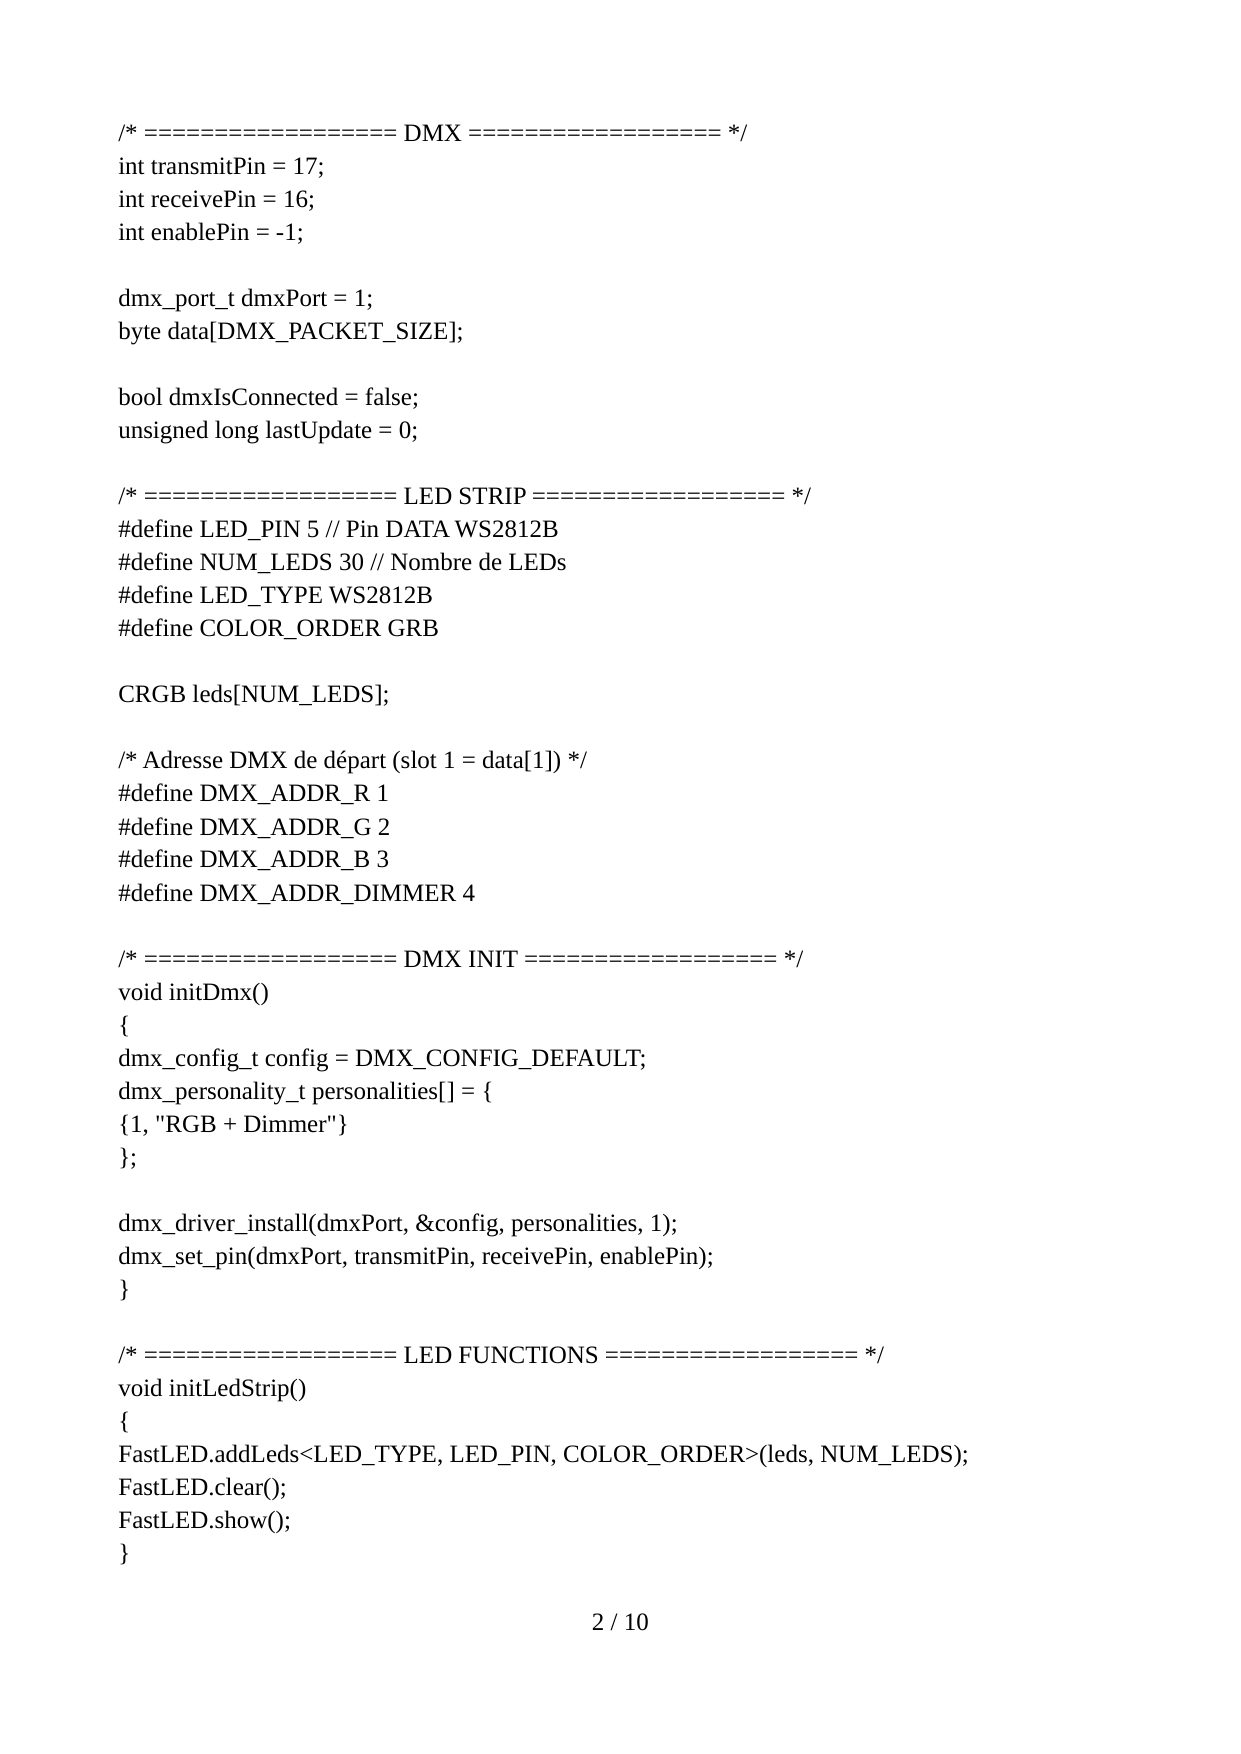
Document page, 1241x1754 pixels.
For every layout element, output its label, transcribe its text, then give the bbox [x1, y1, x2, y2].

text /* ================== DMX ================== */ int transmitPin = 17; int receivePin = 16; int enablePin = -1; dmx_port_t dmxPort = 1; byte data[DMX_PACKET_SIZE]; bool dmxIsConnected = false; unsigned long lastUpdate = 0; /* ================== LED STRIP ================== */ #define LED_PIN 5 // Pin DATA WS2812B #define NUM_LEDS 30 // Nombre de LEDs #define LED_TYPE WS2812B #define COLOR_ORDER GRB CRGB leds[NUM_LEDS]; /* Adresse DMX de départ (slot 1 = data[1]) */ #define DMX_ADDR_R 1 #define DMX_ADDR_G 2 #define DMX_ADDR_B 3 #define DMX_ADDR_DIMMER 4 /* ================== DMX INIT ================== */ void initDmx() { dmx_config_t config = DMX_CONFIG_DEFAULT; dmx_personality_t personalities[] = { {1, "RGB + Dimmer"} }; dmx_driver_install(dmxPort, &config, personalities, 1); dmx_set_pin(dmxPort, transmitPin, receivePin, enablePin); } /* ================== LED FUNCTIONS ================== */ void initLedStrip() { FastLED.addLeds<LED_TYPE, LED_PIN, COLOR_ORDER>(leds, NUM_LEDS); FastLED.clear(); FastLED.show(); } [118, 118, 1122, 1567]
